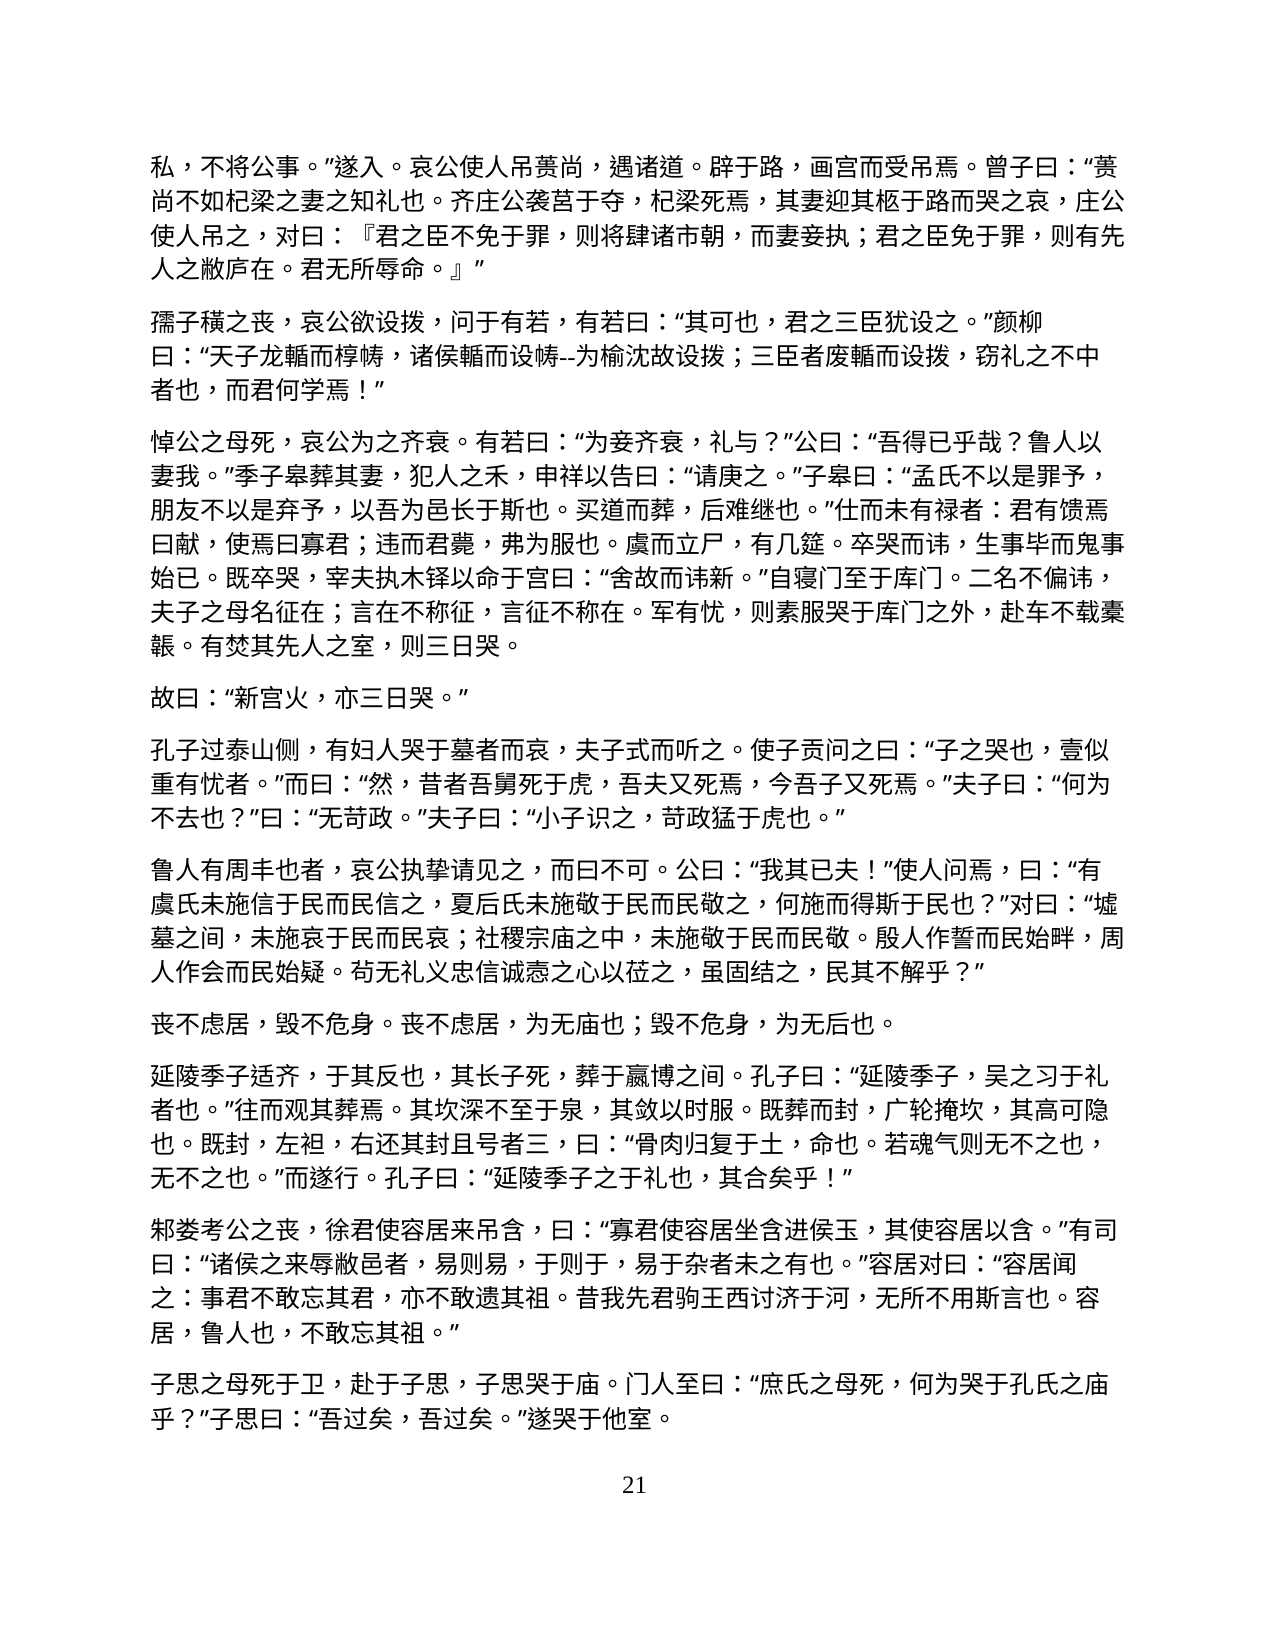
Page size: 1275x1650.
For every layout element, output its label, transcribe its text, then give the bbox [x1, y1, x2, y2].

text 孺子穔之丧，哀公欲设拨，问于有若，有若曰：“其可也，君之三臣犹设之。”颜柳曰：“天子龙輴而椁帱，诸侯輴而设帱--为榆沈故设拨；三臣者废輴而设拨，窃礼之不中者也，而君何学焉！” [150, 304, 1125, 406]
text 丧不虑居，毁不危身。丧不虑居，为无庙也；毁不危身，为无后也。 [150, 1007, 1125, 1041]
text 延陵季子适齐，于其反也，其长子死，葬于嬴博之间。孔子曰：“延陵季子，吴之习于礼者也。”往而观其葬焉。其坎深不至于泉，其敛以时服。既葬而封，广轮掩坎，其高可隐也。既封，左袒，右还其封且号者三，曰：“骨肉归复于土，命也。若魂气则无不之也，无不之也。”而遂行。孔子曰：“延陵季子之于礼也，其合矣乎！” [150, 1059, 1125, 1195]
text 邾娄考公之丧，徐君使容居来吊含，曰：“寡君使容居坐含进侯玉，其使容居以含。”有司曰：“诸侯之来辱敝邑者，易则易，于则于，易于杂者未之有也。”容居对曰：“容居闻之：事君不敢忘其君，亦不敢遗其祖。昔我先君驹王西讨济于河，无所不用斯言也。容居，鲁人也，不敢忘其祖。” [150, 1213, 1125, 1349]
text 鲁人有周丰也者，哀公执挚请见之，而曰不可。公曰：“我其已夫！”使人问焉，曰：“有虞氏未施信于民而民信之，夏后氏未施敬于民而民敬之，何施而得斯于民也？”对曰：“墟墓之间，未施哀于民而民哀；社稷宗庙之中，未施敬于民而民敬。殷人作誓而民始畔，周人作会而民始疑。茍无礼义忠信诚悫之心以莅之，虽固结之，民其不解乎？” [150, 853, 1125, 989]
text 故曰：“新宫火，亦三日哭。” [150, 681, 1125, 715]
text 孔子过泰山侧，有妇人哭于墓者而哀，夫子式而听之。使子贡问之曰：“子之哭也，壹似重有忧者。”而曰：“然，昔者吾舅死于虎，吾夫又死焉，今吾子又死焉。”夫子曰：“何为不去也？”曰：“无苛政。”夫子曰：“小子识之，苛政猛于虎也。” [150, 733, 1125, 835]
text 子思之母死于卫，赴于子思，子思哭于庙。门人至曰：“庶氏之母死，何为哭于孔氏之庙乎？”子思曰：“吾过矣，吾过矣。”遂哭于他室。 [150, 1367, 1125, 1435]
text 悼公之母死，哀公为之齐衰。有若曰：“为妾齐衰，礼与？”公曰：“吾得已乎哉？鲁人以妻我。”季子皋葬其妻，犯人之禾，申祥以告曰：“请庚之。”子皋曰：“孟氏不以是罪予，朋友不以是弃予，以吾为邑长于斯也。买道而葬，后难继也。”仕而未有禄者：君有馈焉曰献，使焉曰寡君；违而君薨，弗为服也。虞而立尸，有几筵。卒哭而讳，生事毕而鬼事始已。既卒哭，宰夫执木铎以命于宫曰：“舍故而讳新。”自寝门至于库门。二名不偏讳，夫子之母名征在；言在不称征，言征不称在。军有忧，则素服哭于库门之外，赴车不载橐韔。有焚其先人之室，则三日哭。 [150, 424, 1125, 663]
text 私，不将公事。”遂入。哀公使人吊蒉尚，遇诸道。辟于路，画宫而受吊焉。曾子曰：“蒉尚不如杞梁之妻之知礼也。齐庄公袭莒于夺，杞梁死焉，其妻迎其柩于路而哭之哀，庄公使人吊之，对曰：『君之臣不免于罪，则将肆诸市朝，而妻妾执；君之臣免于罪，则有先人之敝庐在。君无所辱命。』” [150, 150, 1125, 286]
